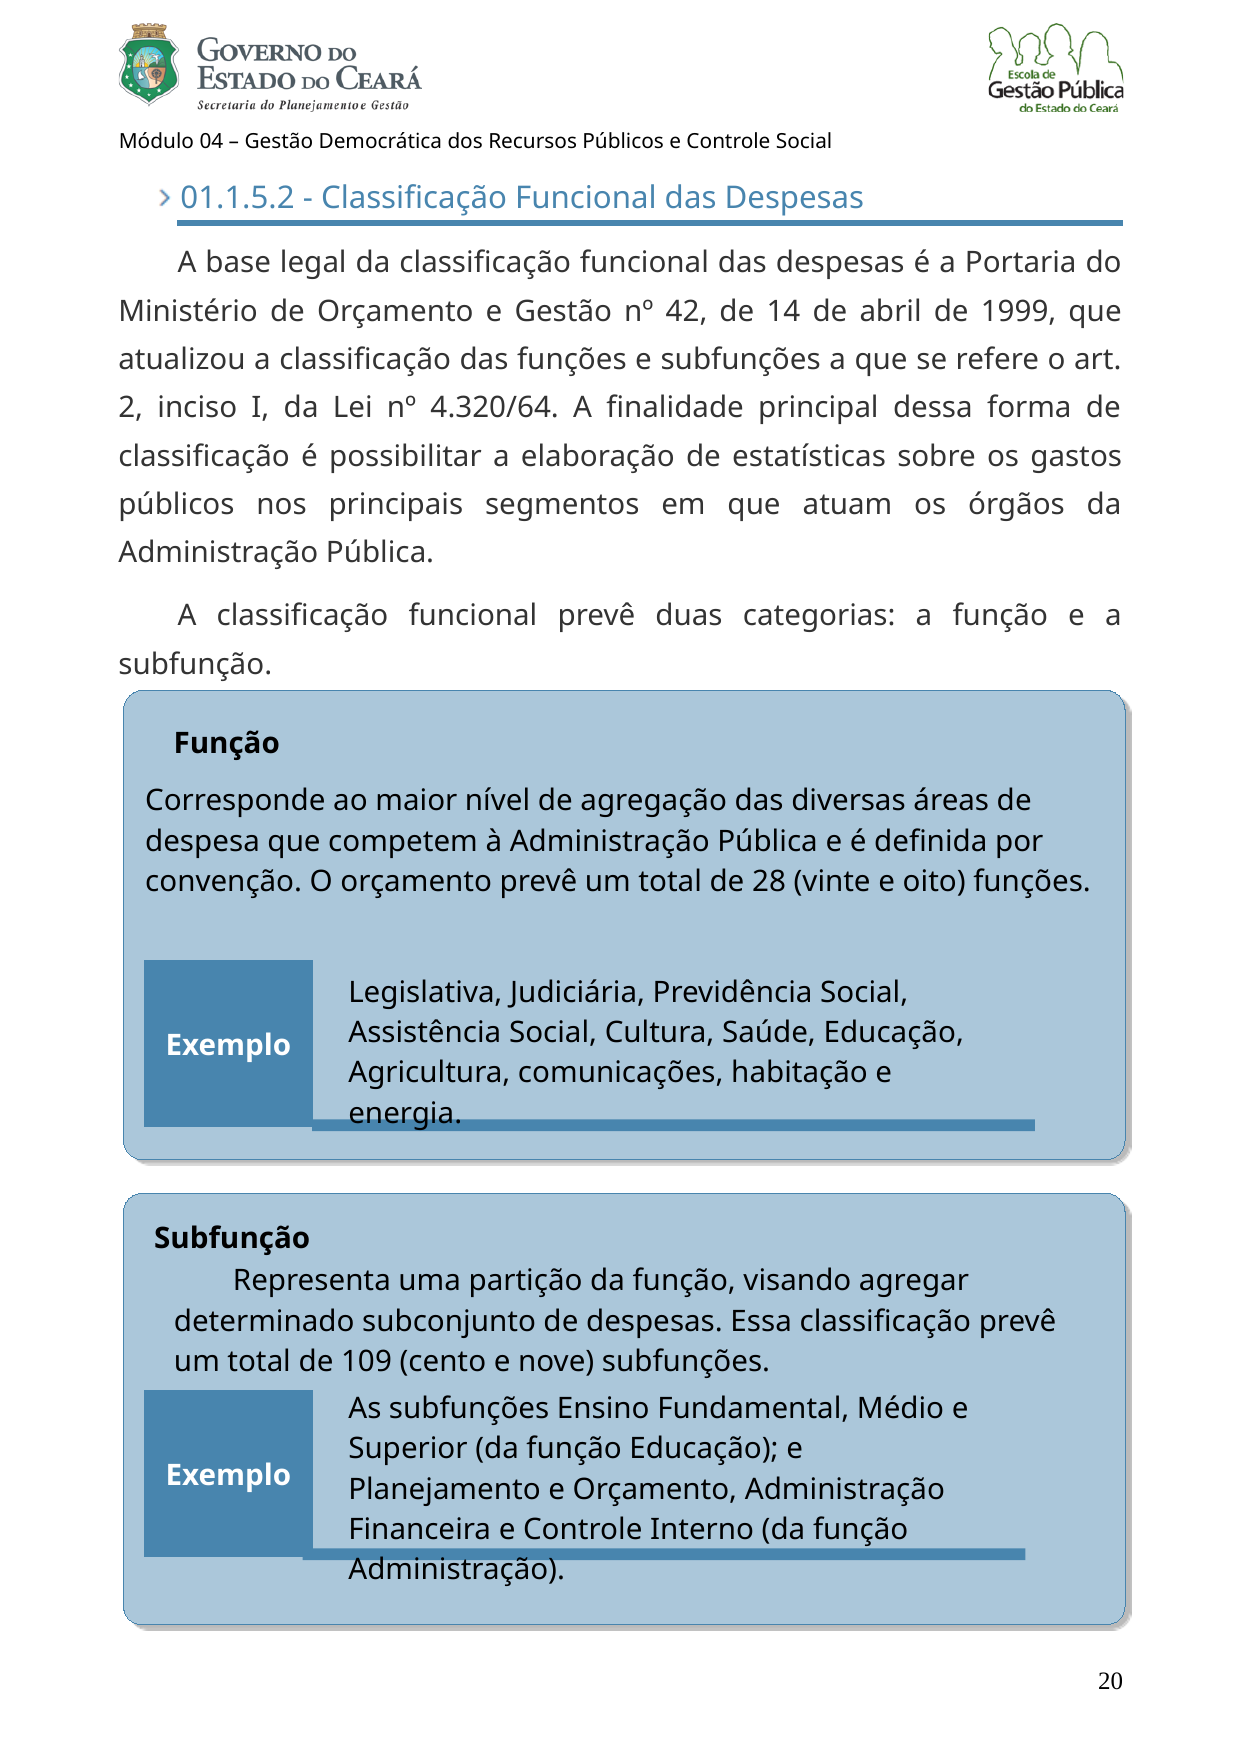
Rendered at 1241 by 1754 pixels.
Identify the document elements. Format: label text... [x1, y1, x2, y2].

subtitle 01.1.5.2 - Classificação Funcional das Despesas [177, 172, 1123, 220]
picture [152, 184, 176, 214]
picture [118, 23, 1124, 112]
text A classificação funcional prevê duas categorias: a função e a subfunção. [118, 594, 1123, 683]
text A base legal da classificação funcional das despesas é a Portaria do Ministério de Orçamento e Gestão nº 42, de 14 de abril de 1999, que atualizou a classificação das funções e subfunções a que se refere o art. 2, inciso I, da Lei nº 4.320/64. A finalidade principal dessa forma de classificação é possibilitar a elaboração de estatísticas sobre os gastos públicos nos principais segmentos em que atuam os órgãos da Administração Pública. [118, 241, 1123, 571]
